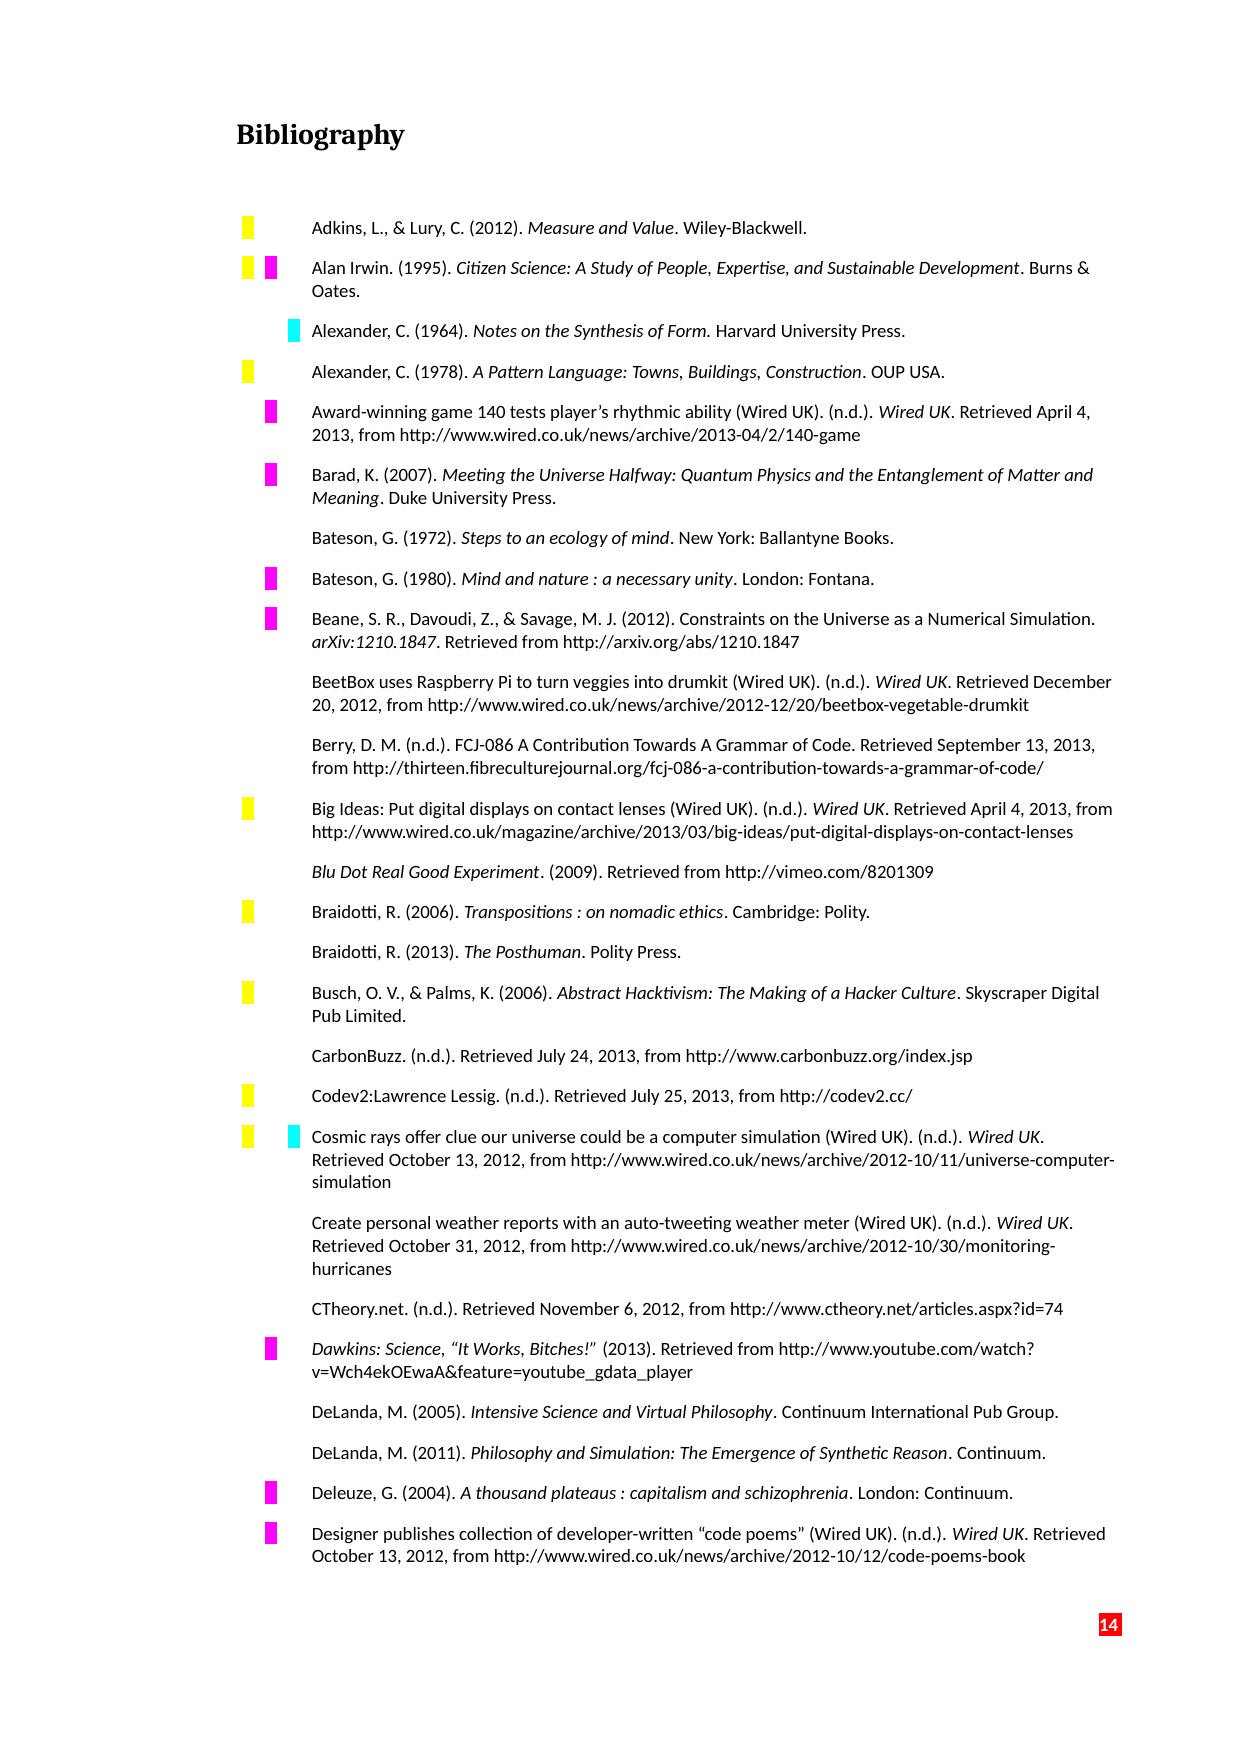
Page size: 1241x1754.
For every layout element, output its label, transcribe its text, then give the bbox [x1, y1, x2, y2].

table_cell [236, 791, 259, 854]
table_cell CarbonBuzz. (n.d.). Retrieved July 24, 2013, from http://www.carbonbuzz.org/index.jsp [306, 1039, 1122, 1079]
table_cell Busch, O. V., & Palms, K. (2006). Abstract Hacktivism: The Making of a Hacker Culture. Skyscraper Digital Pub Limited. [306, 975, 1122, 1038]
table_cell Award-winning game 140 tests player’s rhythmic ability (Wired UK). (n.d.). Wired UK. Retrieved April 4, 2013, from http://www.wired.co.uk/news/archive/2013-04/2/140-game [306, 394, 1122, 458]
table_header [283, 210, 306, 251]
table_cell [236, 394, 259, 458]
table_cell [236, 458, 259, 521]
table_cell [283, 354, 306, 394]
table_cell Deleuze, G. (2004). A thousand plateaus : capitalism and schizophrenia. London: Continuum. [306, 1476, 1122, 1516]
table_cell [260, 791, 283, 854]
table_cell [283, 1119, 306, 1205]
table_cell [260, 394, 283, 458]
table_cell [283, 1332, 306, 1395]
table_cell [260, 728, 283, 791]
table_cell [260, 1395, 283, 1435]
table_cell [283, 251, 306, 314]
table_cell [260, 1332, 283, 1395]
table_cell Alexander, C. (1978). A Pattern Language: Towns, Buildings, Construction. OUP USA. [306, 354, 1122, 394]
table_cell Alan Irwin. (1995). Citizen Science: A Study of People, Expertise, and Sustainable Development. Burns & Oates. [306, 251, 1122, 314]
table_cell [283, 1516, 306, 1579]
table_cell [283, 665, 306, 728]
table_cell [283, 601, 306, 665]
table_cell DeLanda, M. (2005). Intensive Science and Virtual Philosophy. Continuum International Pub Group. [306, 1395, 1122, 1435]
table_cell [260, 601, 283, 665]
table_cell [236, 1476, 259, 1516]
table_cell [260, 1291, 283, 1332]
table_cell [283, 1039, 306, 1079]
table_cell [283, 935, 306, 975]
table_cell [236, 1291, 259, 1332]
table_cell [236, 728, 259, 791]
table_cell [283, 1435, 306, 1476]
table_header [260, 210, 283, 251]
table_cell Bateson, G. (1980). Mind and nature : a necessary unity. London: Fontana. [306, 561, 1122, 601]
table_cell [236, 251, 259, 314]
table_cell [260, 1039, 283, 1079]
table_cell [283, 728, 306, 791]
table_cell [260, 1205, 283, 1291]
table_cell [236, 1119, 259, 1205]
table_cell [236, 665, 259, 728]
table_cell [283, 561, 306, 601]
table_cell [260, 935, 283, 975]
table_cell [283, 895, 306, 935]
table_cell [236, 1205, 259, 1291]
table_cell [236, 601, 259, 665]
table_cell Create personal weather reports with an auto-tweeting weather meter (Wired UK). (n.d.). Wired UK. Retrieved October 31, 2012, from http://www.wired.co.uk/news/archive/2012-10/30/monitoring-hurricanes [306, 1205, 1122, 1291]
table_cell [283, 458, 306, 521]
table_cell Dawkins: Science, “It Works, Bitches!” (2013). Retrieved from http://www.youtube.com/watch?v=Wch4ekOEwaA&feature=youtube_gdata_player [306, 1332, 1122, 1395]
table_cell BeetBox uses Raspberry Pi to turn veggies into drumkit (Wired UK). (n.d.). Wired UK. Retrieved December 20, 2012, from http://www.wired.co.uk/news/archive/2012-12/20/beetbox-vegetable-drumkit [306, 665, 1122, 728]
table_cell Blu Dot Real Good Experiment. (2009). Retrieved from http://vimeo.com/8201309 [306, 854, 1122, 895]
table_cell DeLanda, M. (2011). Philosophy and Simulation: The Emergence of Synthetic Reason. Continuum. [306, 1435, 1122, 1476]
table_cell Braidotti, R. (2013). The Posthuman. Polity Press. [306, 935, 1122, 975]
table_cell [260, 895, 283, 935]
table_cell [283, 1476, 306, 1516]
table_cell [236, 1395, 259, 1435]
table_cell [260, 1119, 283, 1205]
table_cell [260, 854, 283, 895]
table_cell [260, 1476, 283, 1516]
table_header Adkins, L., & Lury, C. (2012). Measure and Value. Wiley-Blackwell. [306, 210, 1122, 251]
table_cell Alexander, C. (1964). Notes on the Synthesis of Form. Harvard University Press. [306, 314, 1122, 354]
table_cell [260, 975, 283, 1038]
table_cell Beane, S. R., Davoudi, Z., & Savage, M. J. (2012). Constraints on the Universe as a Numerical Simulation. arXiv:1210.1847. Retrieved from http://arxiv.org/abs/1210.1847 [306, 601, 1122, 665]
table_cell [236, 1332, 259, 1395]
table_cell [236, 521, 259, 561]
table_cell [236, 1516, 259, 1579]
table_cell Codev2:Lawrence Lessig. (n.d.). Retrieved July 25, 2013, from http://codev2.cc/ [306, 1079, 1122, 1119]
table_cell [236, 354, 259, 394]
table_cell [260, 521, 283, 561]
table_cell Designer publishes collection of developer-written “code poems” (Wired UK). (n.d.). Wired UK. Retrieved October 13, 2012, from http://www.wired.co.uk/news/archive/2012-10/12/code-poems-book [306, 1516, 1122, 1579]
table_cell [283, 854, 306, 895]
table_cell Bateson, G. (1972). Steps to an ecology of mind. New York: Ballantyne Books. [306, 521, 1122, 561]
table_cell [260, 251, 283, 314]
table_cell Berry, D. M. (n.d.). FCJ-086 A Contribution Towards A Grammar of Code. Retrieved September 13, 2013, from http://thirteen.fibreculturejournal.org/fcj-086-a-contribution-towards-a-grammar-of-code/ [306, 728, 1122, 791]
table_cell [260, 1079, 283, 1119]
table_cell [260, 458, 283, 521]
table_cell [260, 561, 283, 601]
table_cell [283, 1205, 306, 1291]
table_cell [283, 1291, 306, 1332]
table_cell [283, 521, 306, 561]
table_cell [283, 314, 306, 354]
table_cell [236, 1039, 259, 1079]
table_cell [283, 791, 306, 854]
table_header [236, 210, 259, 251]
table_cell [283, 1079, 306, 1119]
table_cell [236, 935, 259, 975]
table_cell CTheory.net. (n.d.). Retrieved November 6, 2012, from http://www.ctheory.net/articles.aspx?id=74 [306, 1291, 1122, 1332]
table_cell [236, 561, 259, 601]
table_cell [283, 394, 306, 458]
table_cell Big Ideas: Put digital displays on contact lenses (Wired UK). (n.d.). Wired UK. Retrieved April 4, 2013, from http://www.wired.co.uk/magazine/archive/2013/03/big-ideas/put-digital-displays-on-contact-lenses [306, 791, 1122, 854]
table_cell [283, 1395, 306, 1435]
table_cell Cosmic rays offer clue our universe could be a computer simulation (Wired UK). (n.d.). Wired UK. Retrieved October 13, 2012, from http://www.wired.co.uk/news/archive/2012-10/11/universe-computer-simulation [306, 1119, 1122, 1205]
table_cell [236, 895, 259, 935]
table_cell [260, 1516, 283, 1579]
table_cell [236, 854, 259, 895]
table_cell [260, 354, 283, 394]
table_cell [236, 975, 259, 1038]
table_cell [236, 1079, 259, 1119]
table_cell [283, 975, 306, 1038]
table_cell [236, 1435, 259, 1476]
table_cell [260, 665, 283, 728]
table_cell [260, 314, 283, 354]
table_cell Barad, K. (2007). Meeting the Universe Halfway: Quantum Physics and the Entanglement of Matter and Meaning. Duke University Press. [306, 458, 1122, 521]
subtitle Bibliography [236, 118, 1122, 152]
table_cell [260, 1435, 283, 1476]
table_cell Braidotti, R. (2006). Transpositions : on nomadic ethics. Cambridge: Polity. [306, 895, 1122, 935]
table_cell [236, 314, 259, 354]
